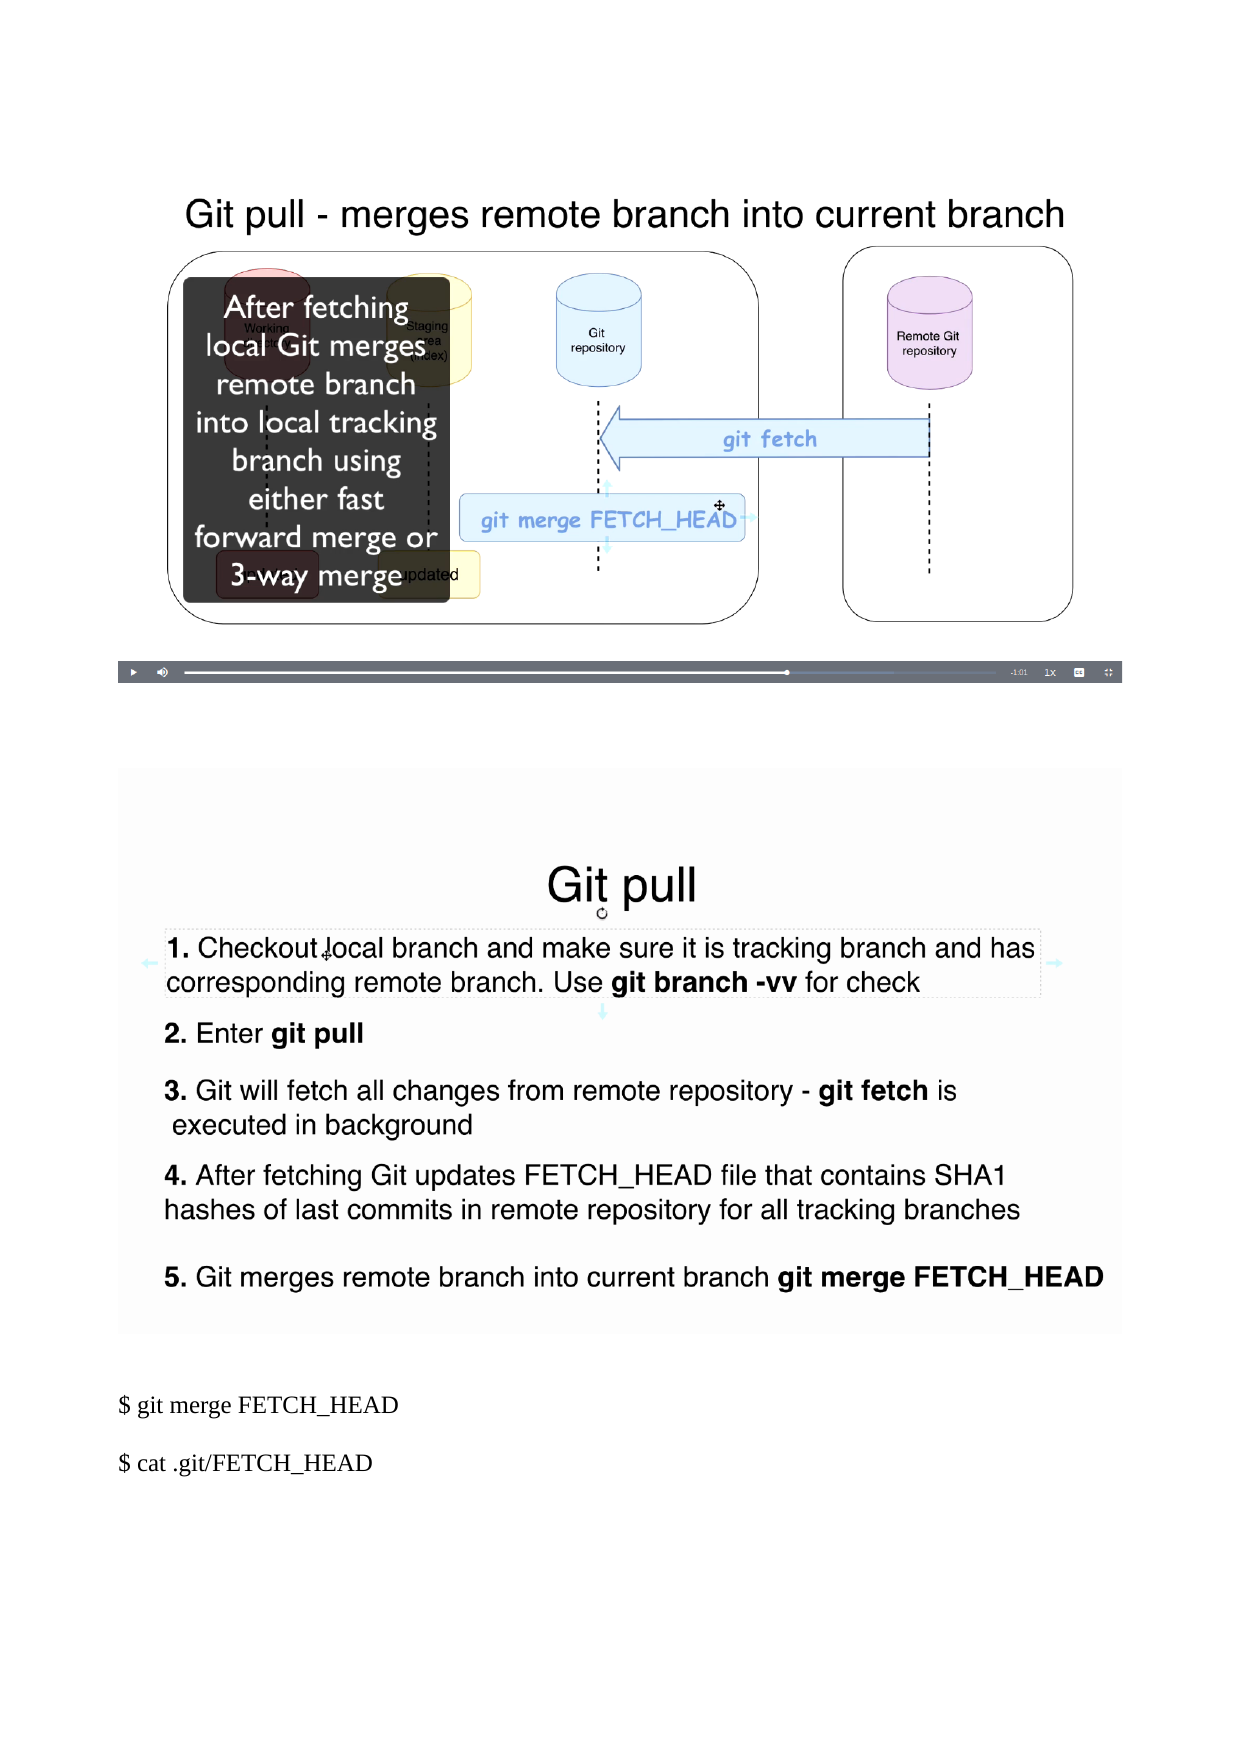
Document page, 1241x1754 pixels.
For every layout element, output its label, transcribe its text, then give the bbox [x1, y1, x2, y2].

text $ cat .git/FETCH_HEAD [118, 1448, 1122, 1477]
text $ git merge FETCH_HEAD [118, 1391, 1122, 1419]
picture [118, 118, 1123, 683]
picture [118, 768, 1123, 1334]
